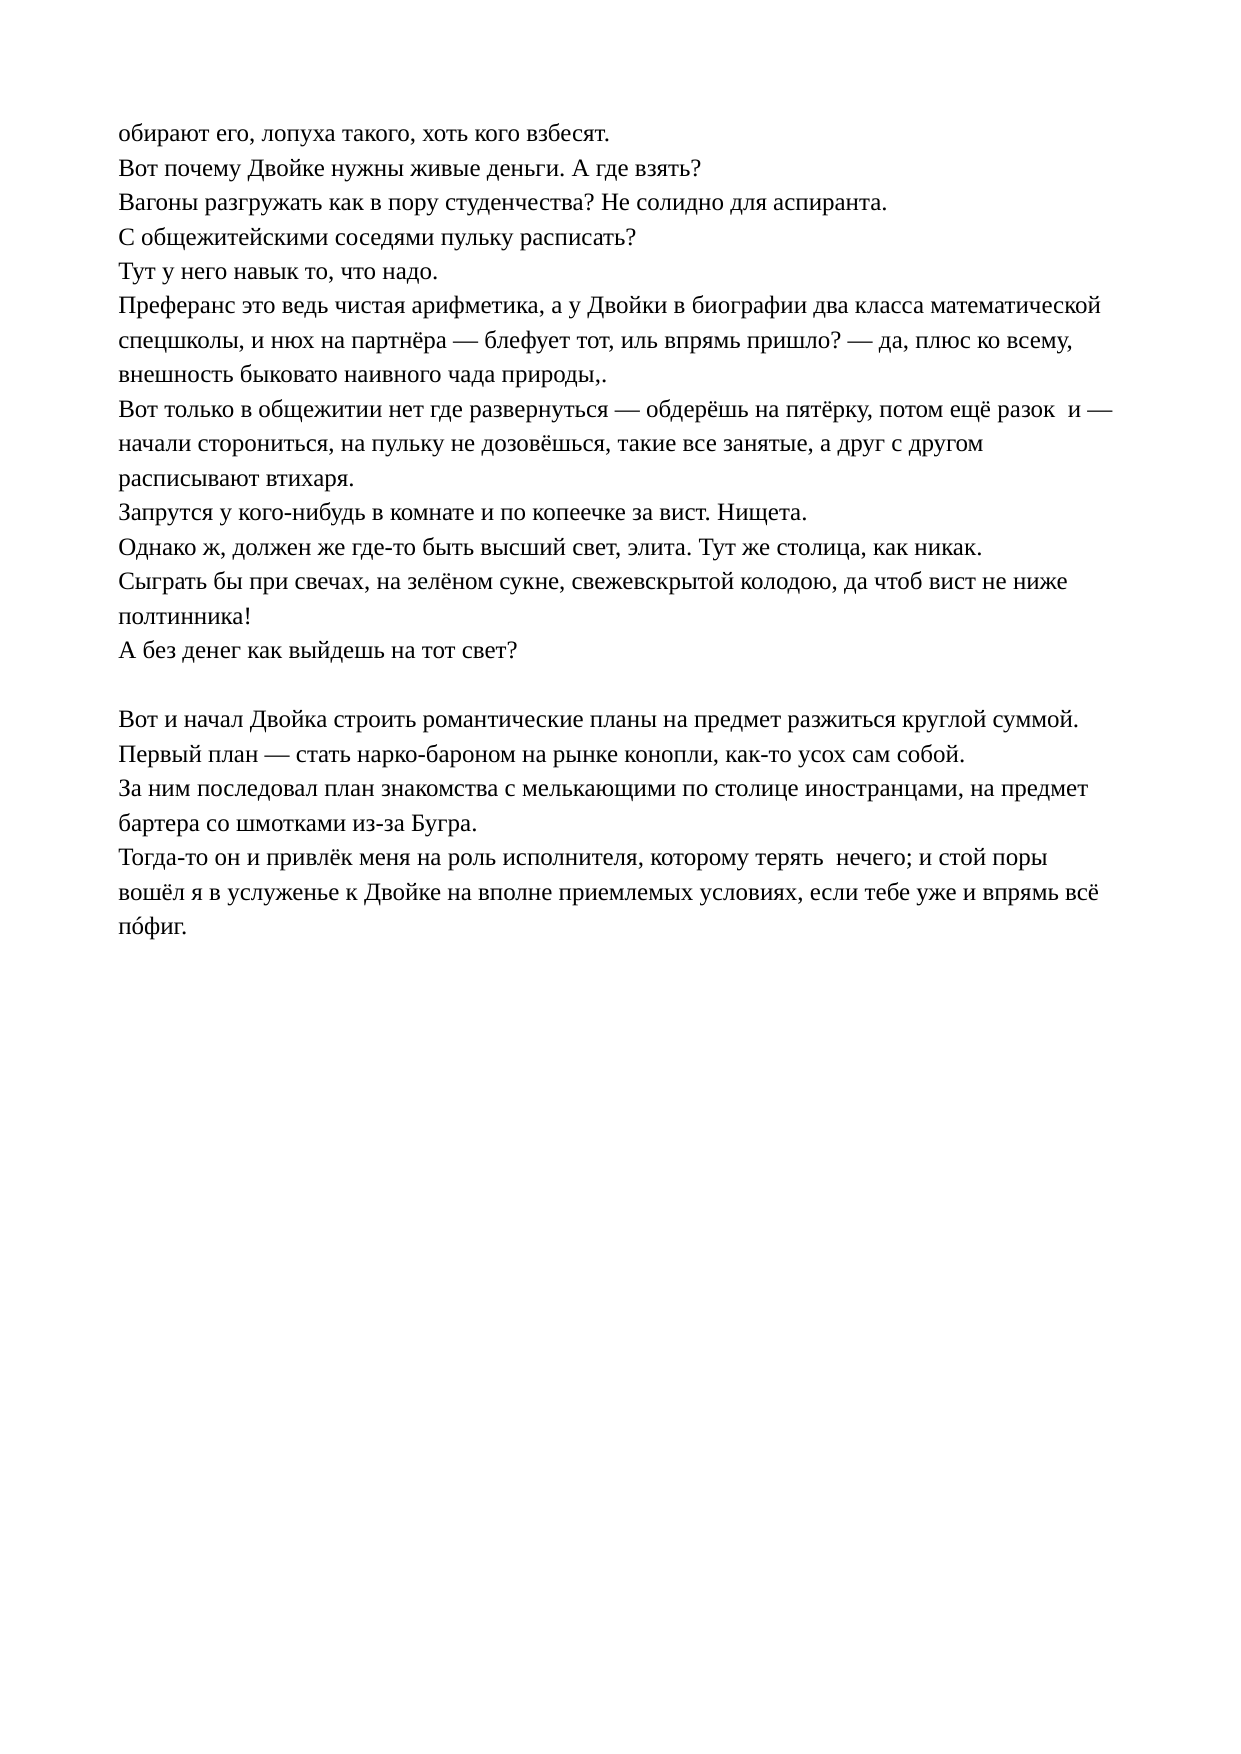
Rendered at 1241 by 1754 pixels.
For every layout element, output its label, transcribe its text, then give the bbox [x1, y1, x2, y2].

text Вот почему Двойке нужны живые деньги. А где взять? [118, 153, 1122, 181]
text Однако ж, должен же где-то быть высший свет, элита. Тут же столица, как никак. [118, 532, 1122, 561]
text обирают его, лопуха такого, хоть кого взбесят. [118, 118, 1122, 147]
text С общежитейскими соседями пульку расписать? [118, 222, 1122, 250]
text Вот только в общежитии нет где развернуться — обдерёшь на пятёрку, потом ещё разок и — начали сторониться, на пульку не дозовёшься, такие все занятые, а друг с другом расписывают втихаря. [118, 394, 1122, 492]
text Тогда-то он и привлёк меня на роль исполнителя, которому терять нечего; и стой поры вошёл я в услуженье к Двойке на вполне приемлемых условиях, если тебе уже и впрямь всё пóфиг. [118, 842, 1122, 940]
text За ним последовал план знакомства с мелькающими по столице иностранцами, на предмет бартера со шмотками из-за Бугра. [118, 773, 1122, 836]
text Преферанс это ведь чистая арифметика, а у Двойки в биографии два класса математической спецшколы, и нюх на партнёра — блефует тот, иль впрямь пришло? — да, плюс ко всему, внешность быковато наивного чада природы,. [118, 291, 1122, 388]
text Тут у него навык то, что надо. [118, 256, 1122, 285]
text А без денег как выйдешь на тот свет? [118, 635, 1122, 664]
text Вот и начал Двойка строить романтические планы на предмет разжиться круглой суммой. [118, 704, 1122, 733]
text Запрутся у кого-нибудь в комнате и по копеечке за вист. Нищета. [118, 497, 1122, 526]
text Первый план — стать нарко-бароном на рынке конопли, как-то усох сам собой. [118, 739, 1122, 767]
text Сыграть бы при свечах, на зелёном сукне, свежевскрытой колодою, да чтоб вист не ниже полтинника! [118, 566, 1122, 629]
text Вагоны разгружать как в пору студенчества? Не солидно для аспиранта. [118, 187, 1122, 216]
